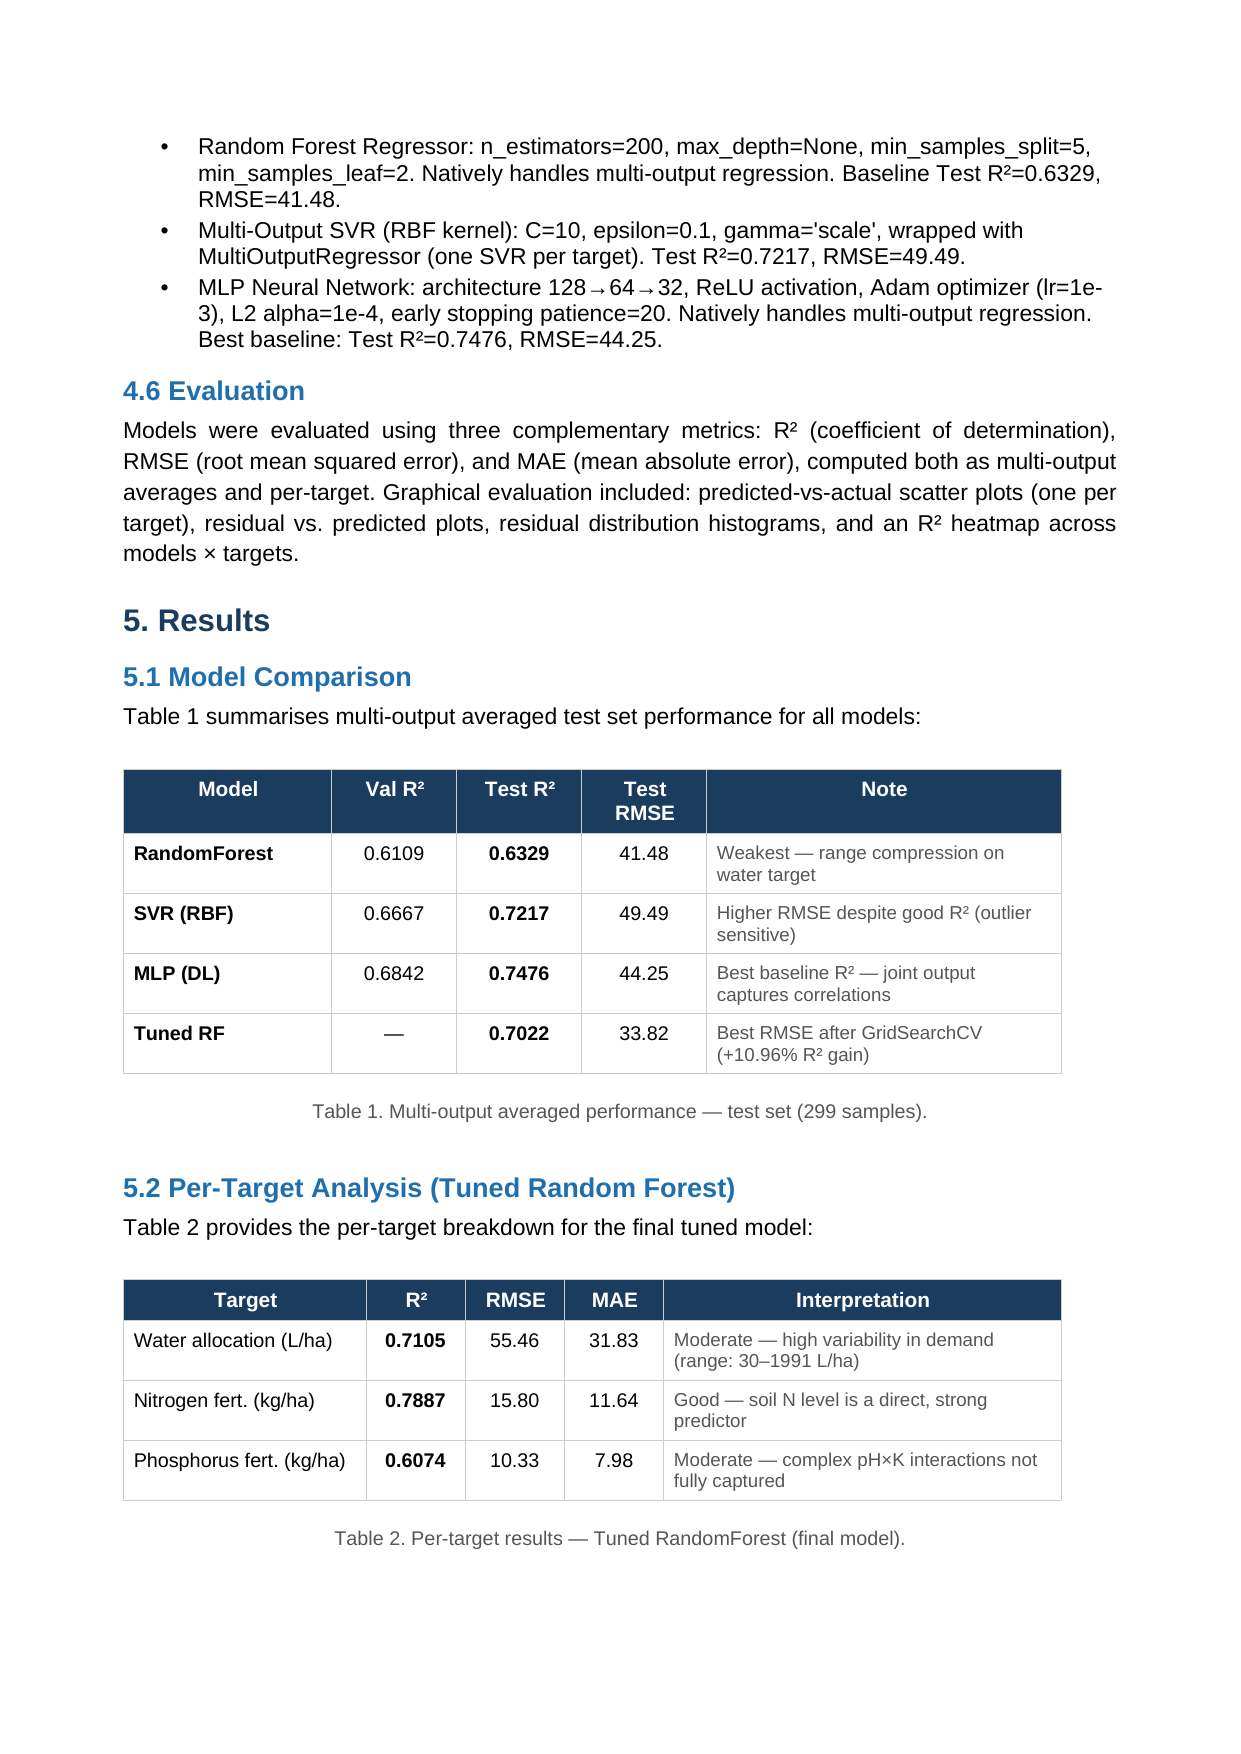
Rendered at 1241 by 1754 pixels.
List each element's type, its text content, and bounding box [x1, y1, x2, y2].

list Random Forest Regressor: n_estimators=200, max_depth=None, min_samples_split=5, min_samples_leaf=2. Natively handles multi-output regression. Baseline Test R²=0.6329, RMSE=41.48. [160, 133, 1117, 212]
table_cell Tuned RF [124, 1014, 331, 1073]
table_cell 0.6329 [457, 834, 581, 893]
table_cell 41.48 [582, 834, 706, 893]
table_cell 0.6074 [367, 1441, 465, 1500]
subtitle 4.6 Evaluation [123, 375, 1117, 407]
table_header Test RMSE [582, 770, 706, 833]
table_header Target [124, 1280, 366, 1320]
table_header RMSE [466, 1280, 564, 1320]
table_cell 0.7217 [457, 894, 581, 953]
table_cell 0.7476 [457, 954, 581, 1013]
table_header Model [124, 770, 331, 833]
table_cell SVR (RBF) [124, 894, 331, 953]
table_cell 44.25 [582, 954, 706, 1013]
table_cell — [332, 1014, 456, 1073]
text Table 1 summarises multi-output averaged test set performance for all models: [123, 703, 1117, 729]
text Table 2 provides the per-target breakdown for the final tuned model: [123, 1213, 1117, 1240]
text Table 2. Per-target results — Tuned RandomForest (final model). [123, 1526, 1117, 1549]
table_cell Moderate — complex pH×K interactions not fully captured [664, 1441, 1061, 1500]
text Models were evaluated using three complementary metrics: R² (coefficient of determination), RMSE (root mean squared error), and MAE (mean absolute error), computed both as multi-output averages and per-target. Graphical evaluation included: predicted-vs-actual scatter plots (one per target), residual vs. predicted plots, residual distribution histograms, and an R² heatmap across models × targets. [123, 417, 1117, 567]
table_cell Higher RMSE despite good R² (outlier sensitive) [707, 894, 1061, 953]
table_cell Water allocation (L/ha) [124, 1321, 366, 1380]
list Multi-Output SVR (RBF kernel): C=10, epsilon=0.1, gamma='scale', wrapped with MultiOutputRegressor (one SVR per target). Test R²=0.7217, RMSE=49.49. [160, 217, 1117, 269]
table_cell 7.98 [565, 1441, 663, 1500]
table_header Val R² [332, 770, 456, 833]
table_cell 0.7022 [457, 1014, 581, 1073]
table_cell Good — soil N level is a direct, strong predictor [664, 1381, 1061, 1440]
table_cell RandomForest [124, 834, 331, 893]
table_cell Nitrogen fert. (kg/ha) [124, 1381, 366, 1440]
subtitle 5.2 Per-Target Analysis (Tuned Random Forest) [123, 1172, 1117, 1203]
table_cell 33.82 [582, 1014, 706, 1073]
subtitle 5.1 Model Comparison [123, 661, 1117, 693]
table_cell 55.46 [466, 1321, 564, 1380]
table_cell Moderate — high variability in demand (range: 30–1991 L/ha) [664, 1321, 1061, 1380]
table_cell Phosphorus fert. (kg/ha) [124, 1441, 366, 1500]
table_header Interpretation [664, 1280, 1061, 1320]
table_cell 0.7105 [367, 1321, 465, 1380]
table_header MAE [565, 1280, 663, 1320]
table_cell 0.6667 [332, 894, 456, 953]
table_header Note [707, 770, 1061, 833]
table_cell 11.64 [565, 1381, 663, 1440]
table_cell 49.49 [582, 894, 706, 953]
table_cell 0.7887 [367, 1381, 465, 1440]
table_cell Best baseline R² — joint output captures correlations [707, 954, 1061, 1013]
table_cell 10.33 [466, 1441, 564, 1500]
text Table 1. Multi-output averaged performance — test set (299 samples). [123, 1100, 1117, 1123]
table_cell Best RMSE after GridSearchCV (+10.96% R² gain) [707, 1014, 1061, 1073]
table_header Test R² [457, 770, 581, 833]
table_cell Weakest — range compression on water target [707, 834, 1061, 893]
table_header R² [367, 1280, 465, 1320]
subtitle 5. Results [123, 602, 1117, 638]
table_cell 0.6842 [332, 954, 456, 1013]
table_cell 31.83 [565, 1321, 663, 1380]
table_cell MLP (DL) [124, 954, 331, 1013]
list MLP Neural Network: architecture 128→64→32, ReLU activation, Adam optimizer (lr=1e-3), L2 alpha=1e-4, early stopping patience=20. Natively handles multi-output regression. Best baseline: Test R²=0.7476, RMSE=44.25. [160, 273, 1117, 352]
table_cell 15.80 [466, 1381, 564, 1440]
table_cell 0.6109 [332, 834, 456, 893]
